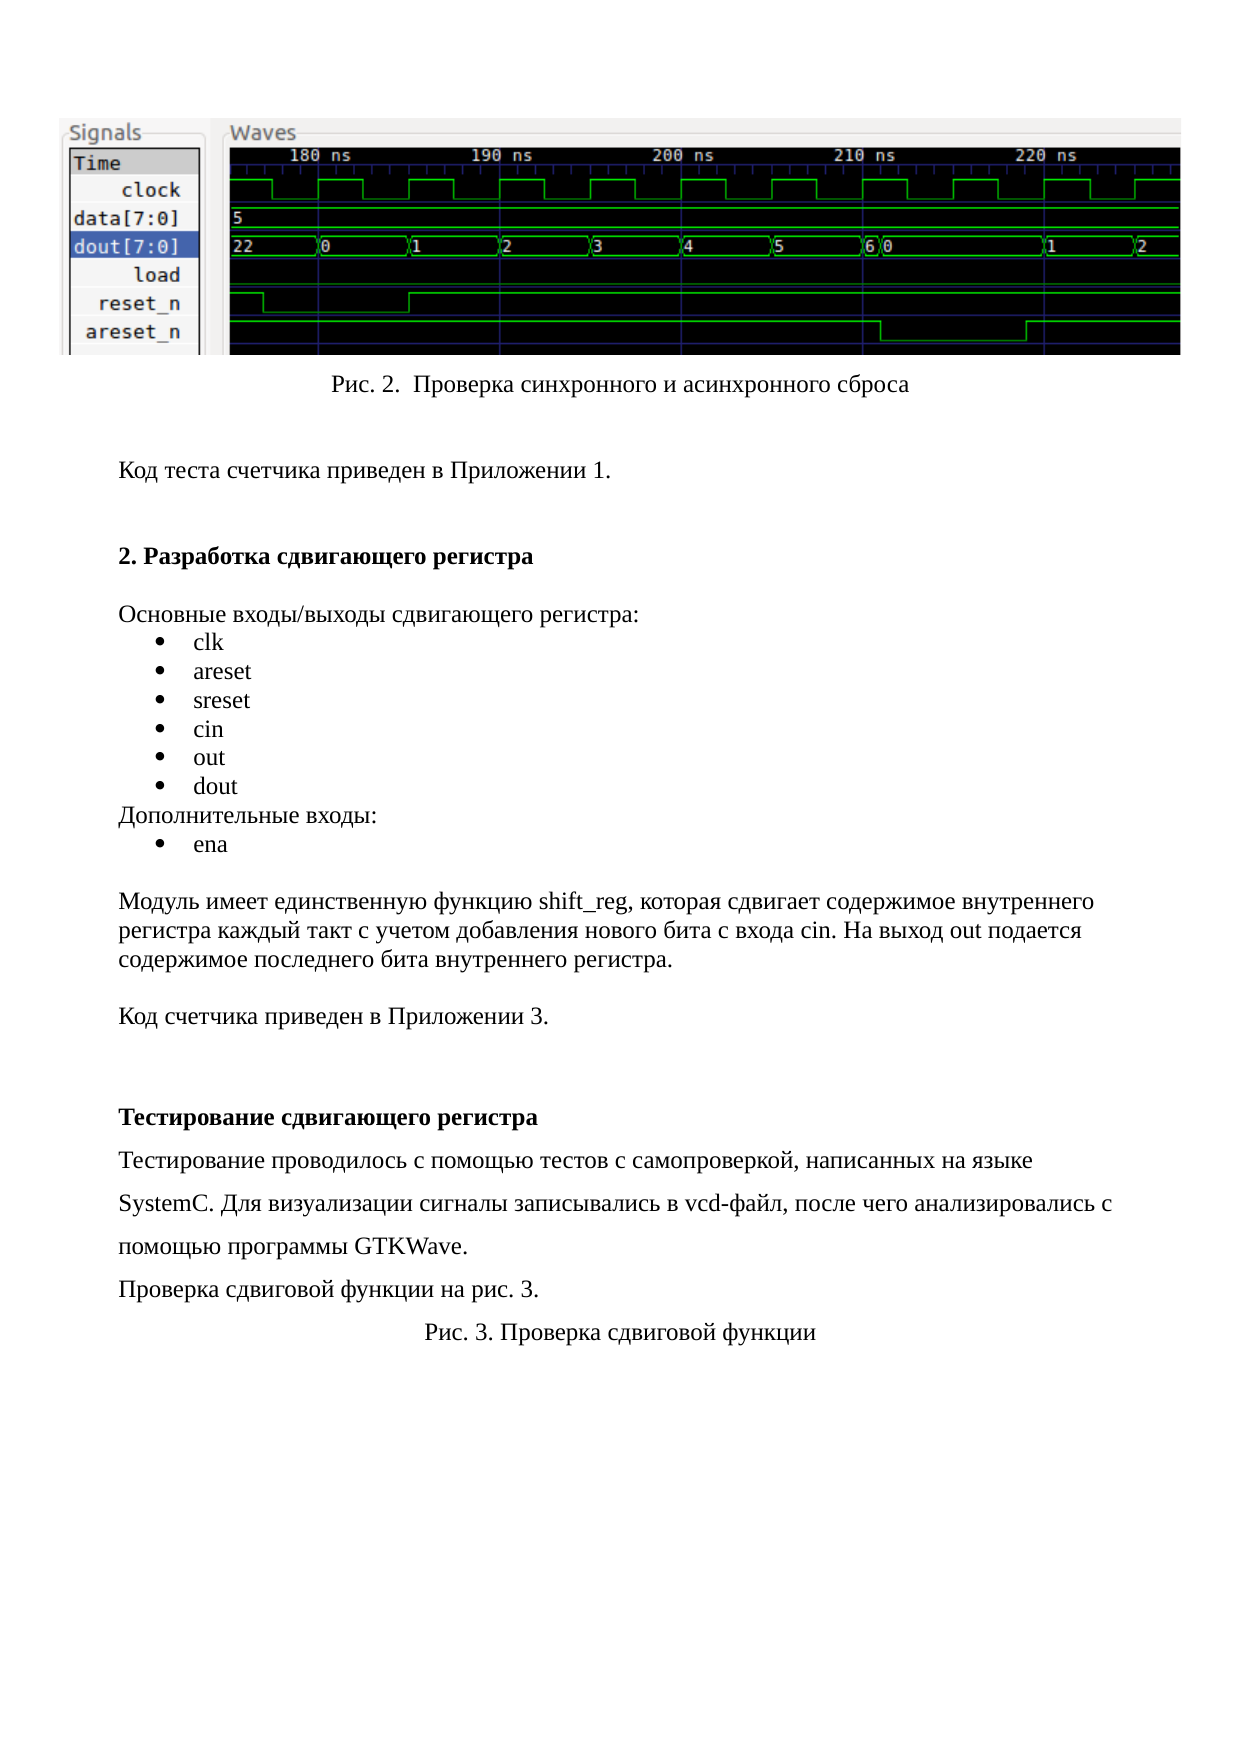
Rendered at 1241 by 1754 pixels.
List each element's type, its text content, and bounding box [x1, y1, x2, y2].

text Дополнительные входы: [118, 800, 1122, 829]
text 2. Разработка сдвигающего регистра [118, 541, 1122, 570]
text Тестирование сдвигающего регистра [118, 1102, 1122, 1131]
list ena [156, 829, 1122, 857]
text Рис. 3. Проверка сдвиговой функции [118, 1317, 1122, 1346]
list sreset [156, 685, 1122, 714]
text Модуль имеет единственную функцию shift_reg, которая сдвигает содержимое внутреннего регистра каждый такт с учетом добавления нового бита с входа cin. На выход out подается содержимое последнего бита внутреннего регистра. [118, 886, 1122, 972]
text Код счетчика приведен в Приложении 3. [118, 1001, 1122, 1030]
list out [156, 742, 1122, 771]
list areset [156, 656, 1122, 685]
list dout [156, 771, 1122, 800]
list cin [156, 714, 1122, 742]
text Проверка сдвиговой функции на рис. 3. [118, 1274, 1122, 1303]
list clk [156, 627, 1122, 656]
text Тестирование проводилось с помощью тестов с самопроверкой, написанных на языке SystemC. Для визуализации сигналы записывались в vcd-файл, после чего анализировались с помощью программы GTKWave. [118, 1145, 1122, 1260]
text Основные входы/выходы сдвигающего регистра: [118, 599, 1122, 627]
picture [59, 118, 1182, 355]
text Рис. 2. Проверка синхронного и асинхронного сброса [118, 355, 1122, 397]
text Код теста счетчика приведен в Приложении 1. [118, 455, 1122, 484]
